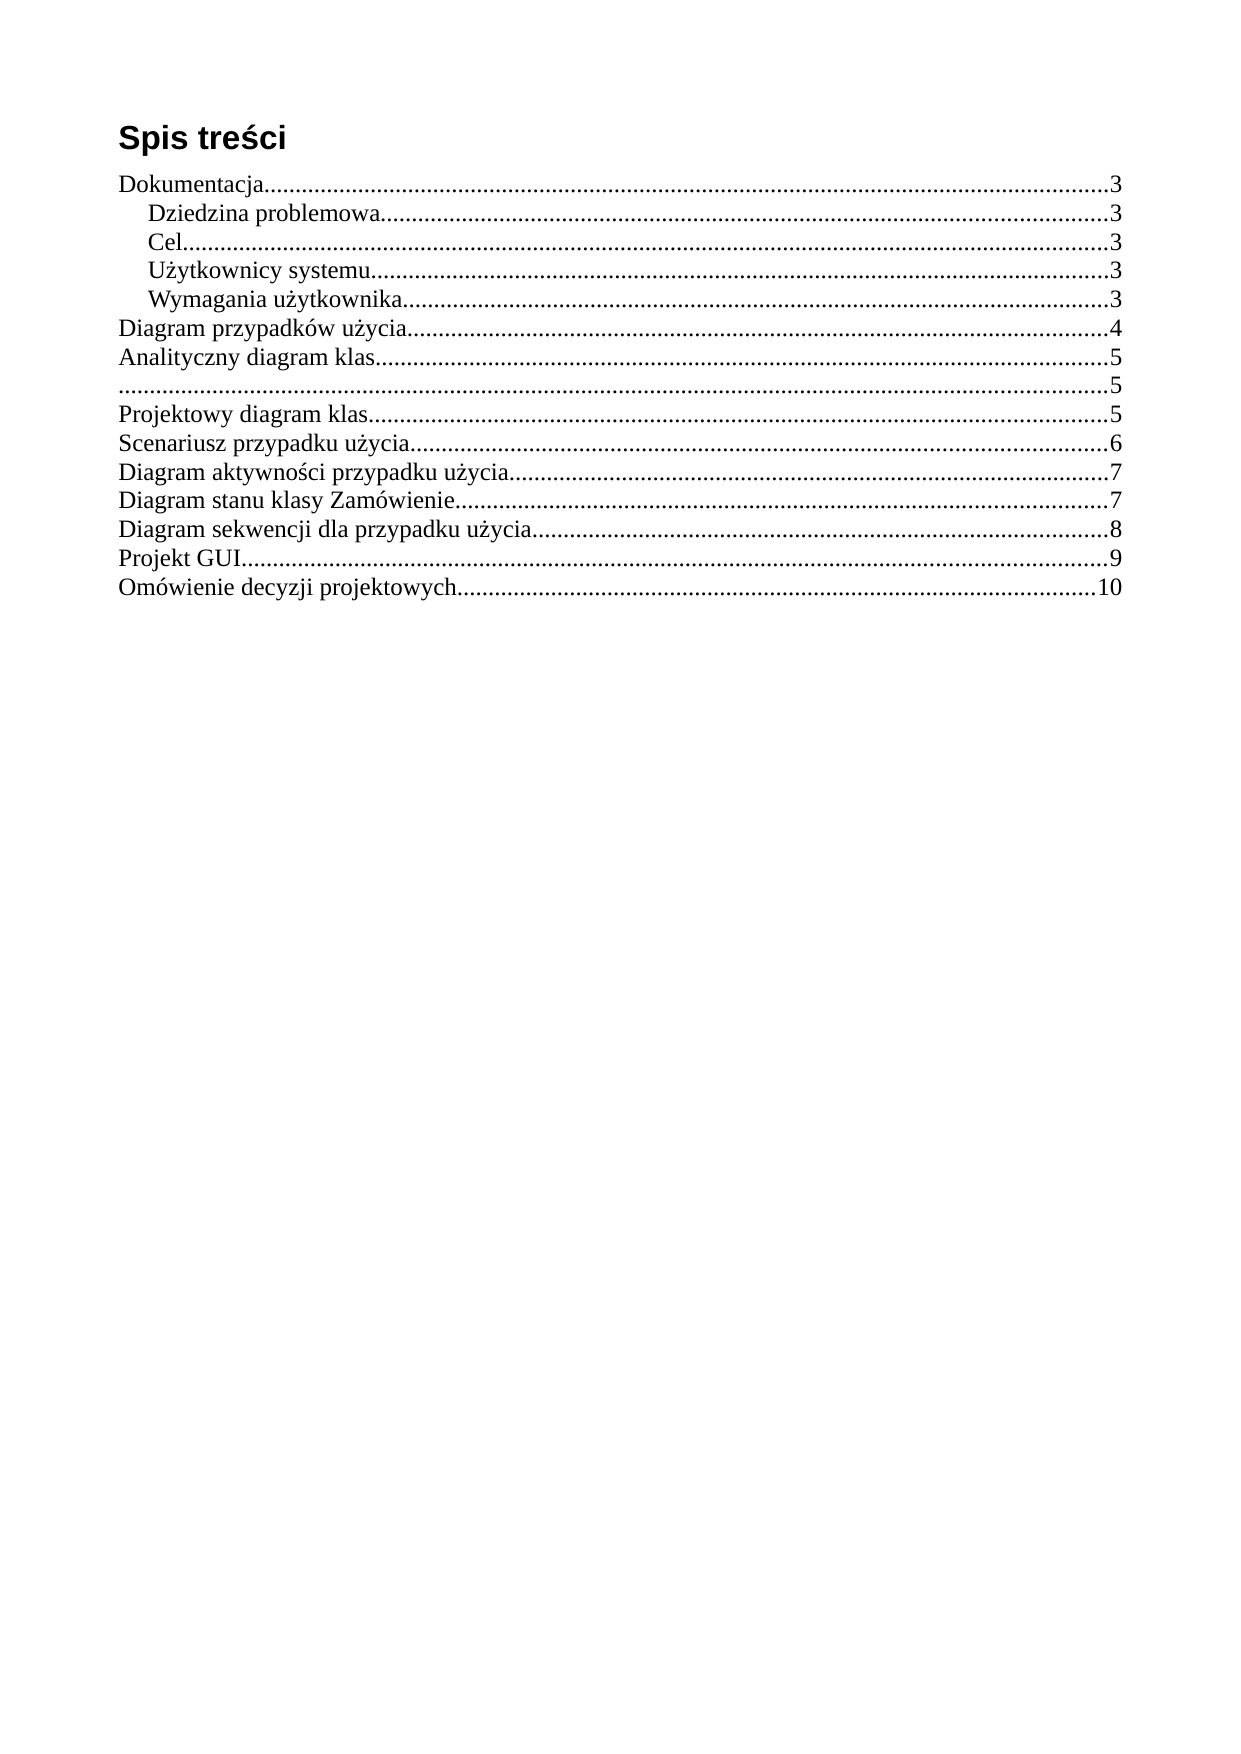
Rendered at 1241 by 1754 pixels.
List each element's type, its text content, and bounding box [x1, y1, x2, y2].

text Scenariusz przypadku użycia 6 [118, 428, 1122, 457]
text Projektowy diagram klas 5 [118, 399, 1122, 428]
text Dziedzina problemowa 3 [148, 198, 1122, 227]
text Diagram stanu klasy Zamówienie 7 [118, 485, 1122, 514]
text Użytkownicy systemu 3 [148, 255, 1122, 284]
text Diagram sekwencji dla przypadku użycia 8 [118, 514, 1122, 543]
text Diagram aktywności przypadku użycia 7 [118, 457, 1122, 485]
text 5 [118, 370, 1122, 399]
text Omówienie decyzji projektowych 10 [118, 572, 1122, 600]
text Analityczny diagram klas 5 [118, 342, 1122, 370]
text Wymagania użytkownika 3 [148, 284, 1122, 313]
text Diagram przypadków użycia 4 [118, 313, 1122, 342]
text Dokumentacja 3 [118, 169, 1122, 198]
subtitle Spis treści [118, 118, 1122, 157]
text Cel 3 [148, 227, 1122, 255]
text Projekt GUI 9 [118, 543, 1122, 572]
